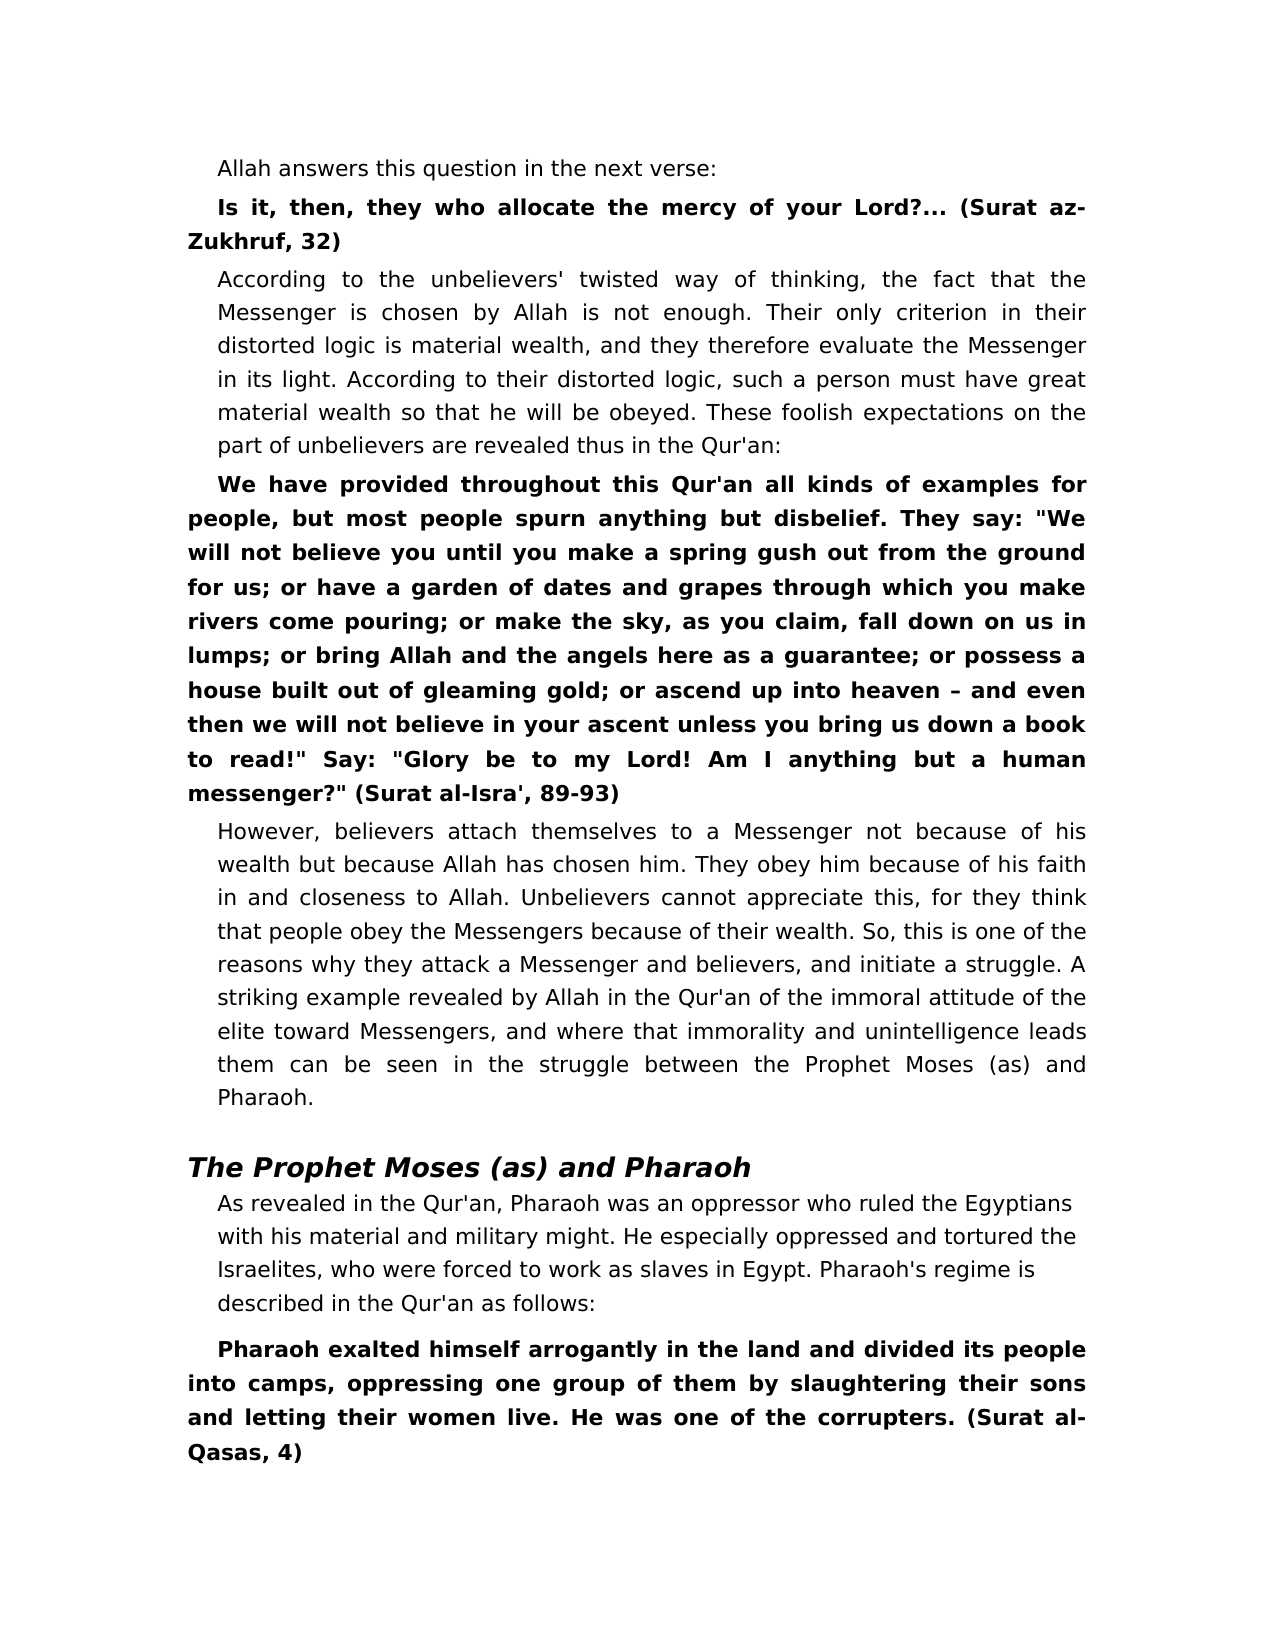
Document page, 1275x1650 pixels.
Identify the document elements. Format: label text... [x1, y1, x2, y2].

text However, believers attach themselves to a Messenger not because of his wealth but because Allah has chosen him. They obey him because of his faith in and closeness to Allah. Unbelievers cannot appreciate this, for they think that people obey the Messengers because of their wealth. So, this is one of the reasons why they attack a Messenger and believers, and initiate a struggle. A striking example revealed by Allah in the Qur'an of the immoral attitude of the elite toward Messengers, and where that immorality and unintelligence leads them can be seen in the struggle between the Prophet Moses (as) and Pharaoh. [217, 812, 1087, 1112]
text Pharaoh exalted himself arrogantly in the land and divided its people into camps, oppressing one group of them by slaughtering their sons and letting their women live. He was one of the corrupters. (Surat al-Qasas, 4) [187, 1329, 1087, 1467]
text According to the unbelievers' twisted way of thinking, the fact that the Messenger is chosen by Allah is not enough. Their only criterion in their distorted logic is material wealth, and they therefore evaluate the Messenger in its light. According to their distorted logic, such a person must have great material wealth so that he will be obeyed. These foolish expectations on the part of unbelievers are revealed thus in the Qur'an: [217, 260, 1087, 460]
text The Prophet Moses (as) and Pharaoh [187, 1151, 1087, 1184]
text Is it, then, they who allocate the mercy of your Lord?... (Surat az-Zukhruf, 32) [187, 187, 1087, 256]
text We have provided throughout this Qur'an all kinds of examples for people, but most people spurn anything but disbelief. They say: "We will not believe you until you make a spring gush out from the ground for us; or have a garden of dates and grapes through which you make rivers come pouring; or make the sky, as you claim, fall down on us in lumps; or bring Allah and the angels here as a guarantee; or possess a house built out of gleaming gold; or ascend up into heaven – and even then we will not believe in your ascent unless you bring us down a book to read!" Say: "Glory be to my Lord! Am I anything but a human messenger?" (Surat al-Isra', 89-93) [187, 464, 1087, 808]
text Allah answers this question in the next verse: [217, 150, 1087, 183]
text As revealed in the Qur'an, Pharaoh was an oppressor who ruled the Egyptians with his material and military might. He especially oppressed and tortured the Israelites, who were forced to work as slaves in Egypt. Pharaoh's regime is described in the Qur'an as follows: [217, 1184, 1087, 1318]
